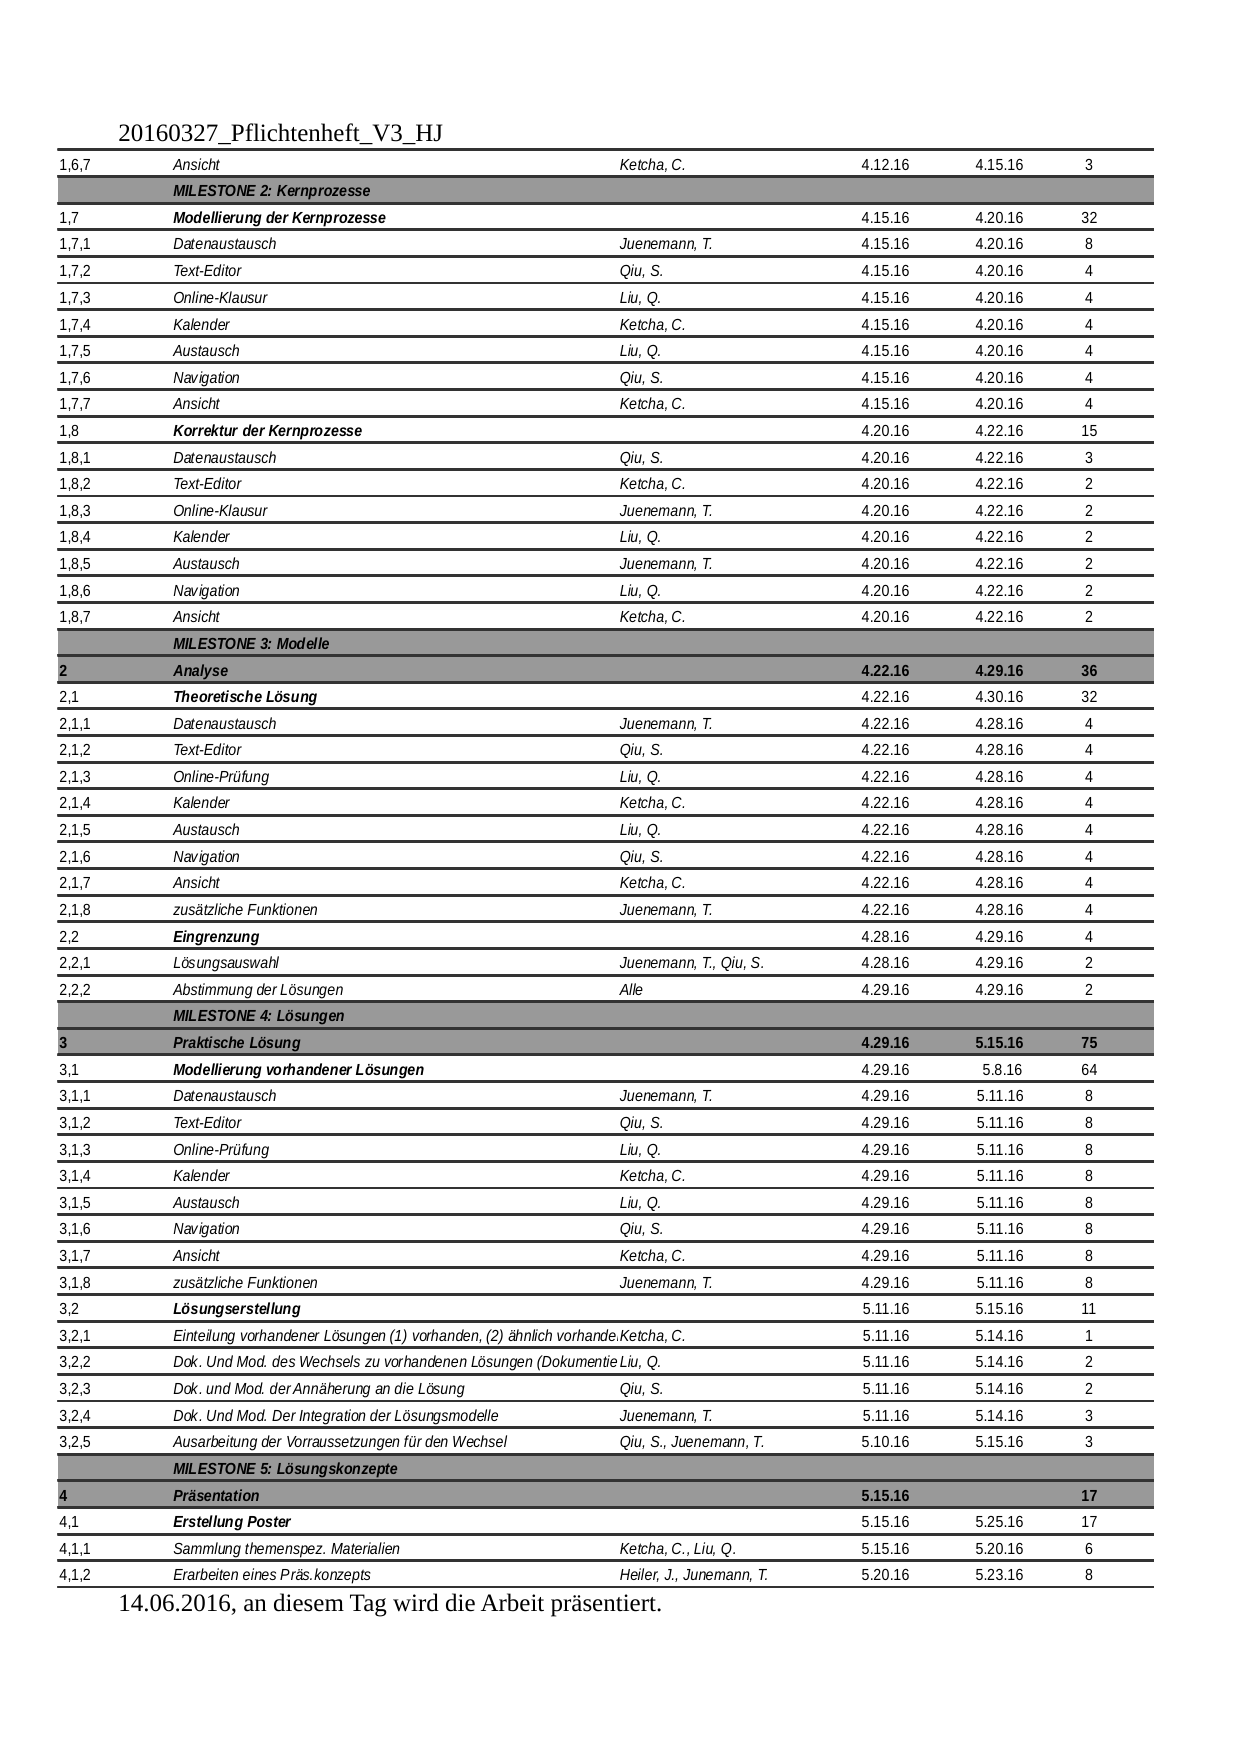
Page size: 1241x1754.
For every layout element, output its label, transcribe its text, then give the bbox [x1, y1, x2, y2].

text Es ist umfasst den Auftrag nicht, das aktuelle System zu verändern oder ein neues System zu entwerfen. Der Auftrag umfasst nicht die Herstellung von Software, eines Prototyps oder die technischen Aspekte der Umsetzung des Konzepts. Der Auftrag umfasst die Analyse der aktuellen Situation, Modelle von Möglichkeiten, die aktuelle Software ergonomischer und funktionaler zu machen und eine Präsentation der Analyse und Modelle. Bei der Durchführung des Projektes wird das Ergebnis einer Umfrage, die Teil des Projekts ist berücksichtigt. Das Projekt endet am 14.06.2016, an diesem Tag wird die Arbeit präsentiert. [118, 258, 1122, 282]
text Es ist umfasst den Auftrag nicht, das aktuelle System zu verändern oder ein neues System zu entwerfen. Der Auftrag umfasst nicht die Herstellung von Software, eines Prototyps oder die technischen Aspekte der Umsetzung des Konzepts. Der Auftrag umfasst die Analyse der aktuellen Situation, Modelle von Möglichkeiten, die aktuelle Software ergonomischer und funktionaler zu machen und eine Präsentation der Analyse und Modelle. Bei der Durchführung des Projektes wird das Ergebnis einer Umfrage, die Teil des Projekts ist berücksichtigt. Das Projekt endet am 14.06.2016, an diesem Tag wird die Arbeit präsentiert. [118, 1056, 1122, 1080]
text Es ist umfasst den Auftrag nicht, das aktuelle System zu verändern oder ein neues System zu entwerfen. Der Auftrag umfasst nicht die Herstellung von Software, eines Prototyps oder die technischen Aspekte der Umsetzung des Konzepts. Der Auftrag umfasst die Analyse der aktuellen Situation, Modelle von Möglichkeiten, die aktuelle Software ergonomischer und funktionaler zu machen und eine Präsentation der Analyse und Modelle. Bei der Durchführung des Projektes wird das Ergebnis einer Umfrage, die Teil des Projekts ist berücksichtigt. Das Projekt endet am 14.06.2016, an diesem Tag wird die Arbeit präsentiert. [118, 1536, 1122, 1559]
text Es ist umfasst den Auftrag nicht, das aktuelle System zu verändern oder ein neues System zu entwerfen. Der Auftrag umfasst nicht die Herstellung von Software, eines Prototyps oder die technischen Aspekte der Umsetzung des Konzepts. Der Auftrag umfasst die Analyse der aktuellen Situation, Modelle von Möglichkeiten, die aktuelle Software ergonomischer und funktionaler zu machen und eine Präsentation der Analyse und Modelle. Bei der Durchführung des Projektes wird das Ergebnis einer Umfrage, die Teil des Projekts ist berücksichtigt. Das Projekt endet am 14.06.2016, an diesem Tag wird die Arbeit präsentiert. [118, 1269, 1122, 1293]
text Es ist umfasst den Auftrag nicht, das aktuelle System zu verändern oder ein neues System zu entwerfen. Der Auftrag umfasst nicht die Herstellung von Software, eines Prototyps oder die technischen Aspekte der Umsetzung des Konzepts. Der Auftrag umfasst die Analyse der aktuellen Situation, Modelle von Möglichkeiten, die aktuelle Software ergonomischer und funktionaler zu machen und eine Präsentation der Analyse und Modelle. Bei der Durchführung des Projektes wird das Ergebnis einer Umfrage, die Teil des Projekts ist berücksichtigt. Das Projekt endet am 14.06.2016, an diesem Tag wird die Arbeit präsentiert. [118, 764, 1122, 787]
text Es ist umfasst den Auftrag nicht, das aktuelle System zu verändern oder ein neues System zu entwerfen. Der Auftrag umfasst nicht die Herstellung von Software, eines Prototyps oder die technischen Aspekte der Umsetzung des Konzepts. Der Auftrag umfasst die Analyse der aktuellen Situation, Modelle von Möglichkeiten, die aktuelle Software ergonomischer und funktionaler zu machen und eine Präsentation der Analyse und Modelle. Bei der Durchführung des Projektes wird das Ergebnis einer Umfrage, die Teil des Projekts ist berücksichtigt. Das Projekt endet am 14.06.2016, an diesem Tag wird die Arbeit präsentiert. [118, 1376, 1122, 1400]
text Es ist umfasst den Auftrag nicht, das aktuelle System zu verändern oder ein neues System zu entwerfen. Der Auftrag umfasst nicht die Herstellung von Software, eines Prototyps oder die technischen Aspekte der Umsetzung des Konzepts. Der Auftrag umfasst die Analyse der aktuellen Situation, Modelle von Möglichkeiten, die aktuelle Software ergonomischer und funktionaler zu machen und eine Präsentation der Analyse und Modelle. Bei der Durchführung des Projektes wird das Ergebnis einer Umfrage, die Teil des Projekts ist berücksichtigt. Das Projekt endet am 14.06.2016, an diesem Tag wird die Arbeit präsentiert. [118, 1429, 1122, 1453]
text Es ist umfasst den Auftrag nicht, das aktuelle System zu verändern oder ein neues System zu entwerfen. Der Auftrag umfasst nicht die Herstellung von Software, eines Prototyps oder die technischen Aspekte der Umsetzung des Konzepts. Der Auftrag umfasst die Analyse der aktuellen Situation, Modelle von Möglichkeiten, die aktuelle Software ergonomischer und funktionaler zu machen und eine Präsentation der Analyse und Modelle. Bei der Durchführung des Projektes wird das Ergebnis einer Umfrage, die Teil des Projekts ist berücksichtigt. Das Projekt endet am 14.06.2016, an diesem Tag wird die Arbeit präsentiert. [118, 444, 1122, 468]
text Es ist umfasst den Auftrag nicht, das aktuelle System zu verändern oder ein neues System zu entwerfen. Der Auftrag umfasst nicht die Herstellung von Software, eines Prototyps oder die technischen Aspekte der Umsetzung des Konzepts. Der Auftrag umfasst die Analyse der aktuellen Situation, Modelle von Möglichkeiten, die aktuelle Software ergonomischer und funktionaler zu machen und eine Präsentation der Analyse und Modelle. Bei der Durchführung des Projektes wird das Ergebnis einer Umfrage, die Teil des Projekts ist berücksichtigt. Das Projekt endet am 14.06.2016, an diesem Tag wird die Arbeit präsentiert. [118, 1243, 1122, 1266]
text Es ist umfasst den Auftrag nicht, das aktuelle System zu verändern oder ein neues System zu entwerfen. Der Auftrag umfasst nicht die Herstellung von Software, eines Prototyps oder die technischen Aspekte der Umsetzung des Konzepts. Der Auftrag umfasst die Analyse der aktuellen Situation, Modelle von Möglichkeiten, die aktuelle Software ergonomischer und funktionaler zu machen und eine Präsentation der Analyse und Modelle. Bei der Durchführung des Projektes wird das Ergebnis einer Umfrage, die Teil des Projekts ist berücksichtigt. Das Projekt endet am 14.06.2016, an diesem Tag wird die Arbeit präsentiert. [118, 790, 1122, 814]
text Es ist umfasst den Auftrag nicht, das aktuelle System zu verändern oder ein neues System zu entwerfen. Der Auftrag umfasst nicht die Herstellung von Software, eines Prototyps oder die technischen Aspekte der Umsetzung des Konzepts. Der Auftrag umfasst die Analyse der aktuellen Situation, Modelle von Möglichkeiten, die aktuelle Software ergonomischer und funktionaler zu machen und eine Präsentation der Analyse und Modelle. Bei der Durchführung des Projektes wird das Ergebnis einer Umfrage, die Teil des Projekts ist berücksichtigt. Das Projekt endet am 14.06.2016, an diesem Tag wird die Arbeit präsentiert. [118, 684, 1122, 707]
text Es ist umfasst den Auftrag nicht, das aktuelle System zu verändern oder ein neues System zu entwerfen. Der Auftrag umfasst nicht die Herstellung von Software, eines Prototyps oder die technischen Aspekte der Umsetzung des Konzepts. Der Auftrag umfasst die Analyse der aktuellen Situation, Modelle von Möglichkeiten, die aktuelle Software ergonomischer und funktionaler zu machen und eine Präsentation der Analyse und Modelle. Bei der Durchführung des Projektes wird das Ergebnis einer Umfrage, die Teil des Projekts ist berücksichtigt. Das Projekt endet am 14.06.2016, an diesem Tag wird die Arbeit präsentiert. [118, 524, 1122, 548]
text Es ist umfasst den Auftrag nicht, das aktuelle System zu verändern oder ein neues System zu entwerfen. Der Auftrag umfasst nicht die Herstellung von Software, eines Prototyps oder die technischen Aspekte der Umsetzung des Konzepts. Der Auftrag umfasst die Analyse der aktuellen Situation, Modelle von Möglichkeiten, die aktuelle Software ergonomischer und funktionaler zu machen und eine Präsentation der Analyse und Modelle. Bei der Durchführung des Projektes wird das Ergebnis einer Umfrage, die Teil des Projekts ist berücksichtigt. Das Projekt endet am 14.06.2016, an diesem Tag wird die Arbeit präsentiert. [118, 364, 1122, 388]
text Es ist umfasst den Auftrag nicht, das aktuelle System zu verändern oder ein neues System zu entwerfen. Der Auftrag umfasst nicht die Herstellung von Software, eines Prototyps oder die technischen Aspekte der Umsetzung des Konzepts. Der Auftrag umfasst die Analyse der aktuellen Situation, Modelle von Möglichkeiten, die aktuelle Software ergonomischer und funktionaler zu machen und eine Präsentation der Analyse und Modelle. Bei der Durchführung des Projektes wird das Ergebnis einer Umfrage, die Teil des Projekts ist berücksichtigt. Das Projekt endet am 14.06.2016, an diesem Tag wird die Arbeit präsentiert. [118, 205, 1122, 228]
text Es ist umfasst den Auftrag nicht, das aktuelle System zu verändern oder ein neues System zu entwerfen. Der Auftrag umfasst nicht die Herstellung von Software, eines Prototyps oder die technischen Aspekte der Umsetzung des Konzepts. Der Auftrag umfasst die Analyse der aktuellen Situation, Modelle von Möglichkeiten, die aktuelle Software ergonomischer und funktionaler zu machen und eine Präsentation der Analyse und Modelle. Bei der Durchführung des Projektes wird das Ergebnis einer Umfrage, die Teil des Projekts ist berücksichtigt. Das Projekt endet am 14.06.2016, an diesem Tag wird die Arbeit präsentiert. [118, 923, 1122, 947]
text Es ist umfasst den Auftrag nicht, das aktuelle System zu verändern oder ein neues System zu entwerfen. Der Auftrag umfasst nicht die Herstellung von Software, eines Prototyps oder die technischen Aspekte der Umsetzung des Konzepts. Der Auftrag umfasst die Analyse der aktuellen Situation, Modelle von Möglichkeiten, die aktuelle Software ergonomischer und funktionaler zu machen und eine Präsentation der Analyse und Modelle. Bei der Durchführung des Projektes wird das Ergebnis einer Umfrage, die Teil des Projekts ist berücksichtigt. Das Projekt endet am 14.06.2016, an diesem Tag wird die Arbeit präsentiert. [118, 391, 1122, 415]
text Es ist umfasst den Auftrag nicht, das aktuelle System zu verändern oder ein neues System zu entwerfen. Der Auftrag umfasst nicht die Herstellung von Software, eines Prototyps oder die technischen Aspekte der Umsetzung des Konzepts. Der Auftrag umfasst die Analyse der aktuellen Situation, Modelle von Möglichkeiten, die aktuelle Software ergonomischer und funktionaler zu machen und eine Präsentation der Analyse und Modelle. Bei der Durchführung des Projektes wird das Ergebnis einer Umfrage, die Teil des Projekts ist berücksichtigt. Das Projekt endet am 14.06.2016, an diesem Tag wird die Arbeit präsentiert. [118, 577, 1122, 601]
text Es ist umfasst den Auftrag nicht, das aktuelle System zu verändern oder ein neues System zu entwerfen. Der Auftrag umfasst nicht die Herstellung von Software, eines Prototyps oder die technischen Aspekte der Umsetzung des Konzepts. Der Auftrag umfasst die Analyse der aktuellen Situation, Modelle von Möglichkeiten, die aktuelle Software ergonomischer und funktionaler zu machen und eine Präsentation der Analyse und Modelle. Bei der Durchführung des Projektes wird das Ergebnis einer Umfrage, die Teil des Projekts ist berücksichtigt. Das Projekt endet am 14.06.2016, an diesem Tag wird die Arbeit präsentiert. [118, 1110, 1122, 1133]
text Es ist umfasst den Auftrag nicht, das aktuelle System zu verändern oder ein neues System zu entwerfen. Der Auftrag umfasst nicht die Herstellung von Software, eines Prototyps oder die technischen Aspekte der Umsetzung des Konzepts. Der Auftrag umfasst die Analyse der aktuellen Situation, Modelle von Möglichkeiten, die aktuelle Software ergonomischer und funktionaler zu machen und eine Präsentation der Analyse und Modelle. Bei der Durchführung des Projektes wird das Ergebnis einer Umfrage, die Teil des Projekts ist berücksichtigt. Das Projekt endet am 14.06.2016, an diesem Tag wird die Arbeit präsentiert. [118, 497, 1122, 521]
text Es ist umfasst den Auftrag nicht, das aktuelle System zu verändern oder ein neues System zu entwerfen. Der Auftrag umfasst nicht die Herstellung von Software, eines Prototyps oder die technischen Aspekte der Umsetzung des Konzepts. Der Auftrag umfasst die Analyse der aktuellen Situation, Modelle von Möglichkeiten, die aktuelle Software ergonomischer und funktionaler zu machen und eine Präsentation der Analyse und Modelle. Bei der Durchführung des Projektes wird das Ergebnis einer Umfrage, die Teil des Projekts ist berücksichtigt. Das Projekt endet am 14.06.2016, an diesem Tag wird die Arbeit präsentiert. [118, 1216, 1122, 1240]
text Es ist umfasst den Auftrag nicht, das aktuelle System zu verändern oder ein neues System zu entwerfen. Der Auftrag umfasst nicht die Herstellung von Software, eines Prototyps oder die technischen Aspekte der Umsetzung des Konzepts. Der Auftrag umfasst die Analyse der aktuellen Situation, Modelle von Möglichkeiten, die aktuelle Software ergonomischer und funktionaler zu machen und eine Präsentation der Analyse und Modelle. Bei der Durchführung des Projektes wird das Ergebnis einer Umfrage, die Teil des Projekts ist berücksichtigt. Das Projekt endet am 14.06.2016, an diesem Tag wird die Arbeit präsentiert. [118, 604, 1122, 628]
text Es ist umfasst den Auftrag nicht, das aktuelle System zu verändern oder ein neues System zu entwerfen. Der Auftrag umfasst nicht die Herstellung von Software, eines Prototyps oder die technischen Aspekte der Umsetzung des Konzepts. Der Auftrag umfasst die Analyse der aktuellen Situation, Modelle von Möglichkeiten, die aktuelle Software ergonomischer und funktionaler zu machen und eine Präsentation der Analyse und Modelle. Bei der Durchführung des Projektes wird das Ergebnis einer Umfrage, die Teil des Projekts ist berücksichtigt. Das Projekt endet am 14.06.2016, an diesem Tag wird die Arbeit präsentiert. [118, 338, 1122, 361]
text Es ist umfasst den Auftrag nicht, das aktuelle System zu verändern oder ein neues System zu entwerfen. Der Auftrag umfasst nicht die Herstellung von Software, eines Prototyps oder die technischen Aspekte der Umsetzung des Konzepts. Der Auftrag umfasst die Analyse der aktuellen Situation, Modelle von Möglichkeiten, die aktuelle Software ergonomischer und funktionaler zu machen und eine Präsentation der Analyse und Modelle. Bei der Durchführung des Projektes wird das Ergebnis einer Umfrage, die Teil des Projekts ist berücksichtigt. Das Projekt endet am 14.06.2016, an diesem Tag wird die Arbeit präsentiert. [118, 1136, 1122, 1160]
text Es ist umfasst den Auftrag nicht, das aktuelle System zu verändern oder ein neues System zu entwerfen. Der Auftrag umfasst nicht die Herstellung von Software, eines Prototyps oder die technischen Aspekte der Umsetzung des Konzepts. Der Auftrag umfasst die Analyse der aktuellen Situation, Modelle von Möglichkeiten, die aktuelle Software ergonomischer und funktionaler zu machen und eine Präsentation der Analyse und Modelle. Bei der Durchführung des Projektes wird das Ergebnis einer Umfrage, die Teil des Projekts ist berücksichtigt. Das Projekt endet am 14.06.2016, an diesem Tag wird die Arbeit präsentiert. [118, 1562, 1122, 1586]
text Es ist umfasst den Auftrag nicht, das aktuelle System zu verändern oder ein neues System zu entwerfen. Der Auftrag umfasst nicht die Herstellung von Software, eines Prototyps oder die technischen Aspekte der Umsetzung des Konzepts. Der Auftrag umfasst die Analyse der aktuellen Situation, Modelle von Möglichkeiten, die aktuelle Software ergonomischer und funktionaler zu machen und eine Präsentation der Analyse und Modelle. Bei der Durchführung des Projektes wird das Ergebnis einer Umfrage, die Teil des Projekts ist berücksichtigt. Das Projekt endet am 14.06.2016, an diesem Tag wird die Arbeit präsentiert. [118, 1083, 1122, 1107]
text Es ist umfasst den Auftrag nicht, das aktuelle System zu verändern oder ein neues System zu entwerfen. Der Auftrag umfasst nicht die Herstellung von Software, eines Prototyps oder die technischen Aspekte der Umsetzung des Konzepts. Der Auftrag umfasst die Analyse der aktuellen Situation, Modelle von Möglichkeiten, die aktuelle Software ergonomischer und funktionaler zu machen und eine Präsentation der Analyse und Modelle. Bei der Durchführung des Projektes wird das Ergebnis einer Umfrage, die Teil des Projekts ist berücksichtigt. Das Projekt endet am 14.06.2016, an diesem Tag wird die Arbeit präsentiert. [118, 737, 1122, 761]
text Es ist umfasst den Auftrag nicht, das aktuelle System zu verändern oder ein neues System zu entwerfen. Der Auftrag umfasst nicht die Herstellung von Software, eines Prototyps oder die technischen Aspekte der Umsetzung des Konzepts. Der Auftrag umfasst die Analyse der aktuellen Situation, Modelle von Möglichkeiten, die aktuelle Software ergonomischer und funktionaler zu machen und eine Präsentation der Analyse und Modelle. Bei der Durchführung des Projektes wird das Ergebnis einer Umfrage, die Teil des Projekts ist berücksichtigt. Das Projekt endet am 14.06.2016, an diesem Tag wird die Arbeit präsentiert. [118, 870, 1122, 894]
text Es ist umfasst den Auftrag nicht, das aktuelle System zu verändern oder ein neues System zu entwerfen. Der Auftrag umfasst nicht die Herstellung von Software, eines Prototyps oder die technischen Aspekte der Umsetzung des Konzepts. Der Auftrag umfasst die Analyse der aktuellen Situation, Modelle von Möglichkeiten, die aktuelle Software ergonomischer und funktionaler zu machen und eine Präsentation der Analyse und Modelle. Bei der Durchführung des Projektes wird das Ergebnis einer Umfrage, die Teil des Projekts ist berücksichtigt. Das Projekt endet am 14.06.2016, an diesem Tag wird die Arbeit präsentiert. [118, 1189, 1122, 1213]
text Es ist umfasst den Auftrag nicht, das aktuelle System zu verändern oder ein neues System zu entwerfen. Der Auftrag umfasst nicht die Herstellung von Software, eines Prototyps oder die technischen Aspekte der Umsetzung des Konzepts. Der Auftrag umfasst die Analyse der aktuellen Situation, Modelle von Möglichkeiten, die aktuelle Software ergonomischer und funktionaler zu machen und eine Präsentation der Analyse und Modelle. Bei der Durchführung des Projektes wird das Ergebnis einer Umfrage, die Teil des Projekts ist berücksichtigt. Das Projekt endet am 14.06.2016, an diesem Tag wird die Arbeit präsentiert. [118, 471, 1122, 495]
text Es ist umfasst den Auftrag nicht, das aktuelle System zu verändern oder ein neues System zu entwerfen. Der Auftrag umfasst nicht die Herstellung von Software, eines Prototyps oder die technischen Aspekte der Umsetzung des Konzepts. Der Auftrag umfasst die Analyse der aktuellen Situation, Modelle von Möglichkeiten, die aktuelle Software ergonomischer und funktionaler zu machen und eine Präsentation der Analyse und Modelle. Bei der Durchführung des Projektes wird das Ergebnis einer Umfrage, die Teil des Projekts ist berücksichtigt. Das Projekt endet am 14.06.2016, an diesem Tag wird die Arbeit präsentiert. [118, 231, 1122, 255]
text Es ist umfasst den Auftrag nicht, das aktuelle System zu verändern oder ein neues System zu entwerfen. Der Auftrag umfasst nicht die Herstellung von Software, eines Prototyps oder die technischen Aspekte der Umsetzung des Konzepts. Der Auftrag umfasst die Analyse der aktuellen Situation, Modelle von Möglichkeiten, die aktuelle Software ergonomischer und funktionaler zu machen und eine Präsentation der Analyse und Modelle. Bei der Durchführung des Projektes wird das Ergebnis einer Umfrage, die Teil des Projekts ist berücksichtigt. Das Projekt endet am 14.06.2016, an diesem Tag wird die Arbeit präsentiert. [118, 1402, 1122, 1426]
text Es ist umfasst den Auftrag nicht, das aktuelle System zu verändern oder ein neues System zu entwerfen. Der Auftrag umfasst nicht die Herstellung von Software, eines Prototyps oder die technischen Aspekte der Umsetzung des Konzepts. Der Auftrag umfasst die Analyse der aktuellen Situation, Modelle von Möglichkeiten, die aktuelle Software ergonomischer und funktionaler zu machen und eine Präsentation der Analyse und Modelle. Bei der Durchführung des Projektes wird das Ergebnis einer Umfrage, die Teil des Projekts ist berücksichtigt. Das Projekt endet am 14.06.2016, an diesem Tag wird die Arbeit präsentiert. [118, 1509, 1122, 1533]
text Es ist umfasst den Auftrag nicht, das aktuelle System zu verändern oder ein neues System zu entwerfen. Der Auftrag umfasst nicht die Herstellung von Software, eines Prototyps oder die technischen Aspekte der Umsetzung des Konzepts. Der Auftrag umfasst die Analyse der aktuellen Situation, Modelle von Möglichkeiten, die aktuelle Software ergonomischer und funktionaler zu machen und eine Präsentation der Analyse und Modelle. Bei der Durchführung des Projektes wird das Ergebnis einer Umfrage, die Teil des Projekts ist berücksichtigt. Das Projekt endet am 14.06.2016, an diesem Tag wird die Arbeit präsentiert. [118, 418, 1122, 441]
text Es ist umfasst den Auftrag nicht, das aktuelle System zu verändern oder ein neues System zu entwerfen. Der Auftrag umfasst nicht die Herstellung von Software, eines Prototyps oder die technischen Aspekte der Umsetzung des Konzepts. Der Auftrag umfasst die Analyse der aktuellen Situation, Modelle von Möglichkeiten, die aktuelle Software ergonomischer und funktionaler zu machen und eine Präsentation der Analyse und Modelle. Bei der Durchführung des Projektes wird das Ergebnis einer Umfrage, die Teil des Projekts ist berücksichtigt. Das Projekt endet am 14.06.2016, an diesem Tag wird die Arbeit präsentiert. [118, 950, 1122, 974]
text Es ist umfasst den Auftrag nicht, das aktuelle System zu verändern oder ein neues System zu entwerfen. Der Auftrag umfasst nicht die Herstellung von Software, eines Prototyps oder die technischen Aspekte der Umsetzung des Konzepts. Der Auftrag umfasst die Analyse der aktuellen Situation, Modelle von Möglichkeiten, die aktuelle Software ergonomischer und funktionaler zu machen und eine Präsentation der Analyse und Modelle. Bei der Durchführung des Projektes wird das Ergebnis einer Umfrage, die Teil des Projekts ist berücksichtigt. Das Projekt endet am 14.06.2016, an diesem Tag wird die Arbeit präsentiert. [118, 551, 1122, 574]
text Es ist umfasst den Auftrag nicht, das aktuelle System zu verändern oder ein neues System zu entwerfen. Der Auftrag umfasst nicht die Herstellung von Software, eines Prototyps oder die technischen Aspekte der Umsetzung des Konzepts. Der Auftrag umfasst die Analyse der aktuellen Situation, Modelle von Möglichkeiten, die aktuelle Software ergonomischer und funktionaler zu machen und eine Präsentation der Analyse und Modelle. Bei der Durchführung des Projektes wird das Ergebnis einer Umfrage, die Teil des Projekts ist berücksichtigt. Das Projekt endet am 14.06.2016, an diesem Tag wird die Arbeit präsentiert. [118, 977, 1122, 1000]
text Es ist umfasst den Auftrag nicht, das aktuelle System zu verändern oder ein neues System zu entwerfen. Der Auftrag umfasst nicht die Herstellung von Software, eines Prototyps oder die technischen Aspekte der Umsetzung des Konzepts. Der Auftrag umfasst die Analyse der aktuellen Situation, Modelle von Möglichkeiten, die aktuelle Software ergonomischer und funktionaler zu machen und eine Präsentation der Analyse und Modelle. Bei der Durchführung des Projektes wird das Ergebnis einer Umfrage, die Teil des Projekts ist berücksichtigt. Das Projekt endet am 14.06.2016, an diesem Tag wird die Arbeit präsentiert. [118, 1588, 1122, 1617]
text Es ist umfasst den Auftrag nicht, das aktuelle System zu verändern oder ein neues System zu entwerfen. Der Auftrag umfasst nicht die Herstellung von Software, eines Prototyps oder die technischen Aspekte der Umsetzung des Konzepts. Der Auftrag umfasst die Analyse der aktuellen Situation, Modelle von Möglichkeiten, die aktuelle Software ergonomischer und funktionaler zu machen und eine Präsentation der Analyse und Modelle. Bei der Durchführung des Projektes wird das Ergebnis einer Umfrage, die Teil des Projekts ist berücksichtigt. Das Projekt endet am 14.06.2016, an diesem Tag wird die Arbeit präsentiert. [118, 1296, 1122, 1320]
text Es ist umfasst den Auftrag nicht, das aktuelle System zu verändern oder ein neues System zu entwerfen. Der Auftrag umfasst nicht die Herstellung von Software, eines Prototyps oder die technischen Aspekte der Umsetzung des Konzepts. Der Auftrag umfasst die Analyse der aktuellen Situation, Modelle von Möglichkeiten, die aktuelle Software ergonomischer und funktionaler zu machen und eine Präsentation der Analyse und Modelle. Bei der Durchführung des Projektes wird das Ergebnis einer Umfrage, die Teil des Projekts ist berücksichtigt. Das Projekt endet am 14.06.2016, an diesem Tag wird die Arbeit präsentiert. [118, 1323, 1122, 1346]
text Es ist umfasst den Auftrag nicht, das aktuelle System zu verändern oder ein neues System zu entwerfen. Der Auftrag umfasst nicht die Herstellung von Software, eines Prototyps oder die technischen Aspekte der Umsetzung des Konzepts. Der Auftrag umfasst die Analyse der aktuellen Situation, Modelle von Möglichkeiten, die aktuelle Software ergonomischer und funktionaler zu machen und eine Präsentation der Analyse und Modelle. Bei der Durchführung des Projektes wird das Ergebnis einer Umfrage, die Teil des Projekts ist berücksichtigt. Das Projekt endet am 14.06.2016, an diesem Tag wird die Arbeit präsentiert. [118, 843, 1122, 867]
text Es ist umfasst den Auftrag nicht, das aktuelle System zu verändern oder ein neues System zu entwerfen. Der Auftrag umfasst nicht die Herstellung von Software, eines Prototyps oder die technischen Aspekte der Umsetzung des Konzepts. Der Auftrag umfasst die Analyse der aktuellen Situation, Modelle von Möglichkeiten, die aktuelle Software ergonomischer und funktionaler zu machen und eine Präsentation der Analyse und Modelle. Bei der Durchführung des Projektes wird das Ergebnis einer Umfrage, die Teil des Projekts ist berücksichtigt. Das Projekt endet am 14.06.2016, an diesem Tag wird die Arbeit präsentiert. [118, 817, 1122, 840]
text Es ist umfasst den Auftrag nicht, das aktuelle System zu verändern oder ein neues System zu entwerfen. Der Auftrag umfasst nicht die Herstellung von Software, eines Prototyps oder die technischen Aspekte der Umsetzung des Konzepts. Der Auftrag umfasst die Analyse der aktuellen Situation, Modelle von Möglichkeiten, die aktuelle Software ergonomischer und funktionaler zu machen und eine Präsentation der Analyse und Modelle. Bei der Durchführung des Projektes wird das Ergebnis einer Umfrage, die Teil des Projekts ist berücksichtigt. Das Projekt endet am 14.06.2016, an diesem Tag wird die Arbeit präsentiert. [118, 1163, 1122, 1187]
text Es ist umfasst den Auftrag nicht, das aktuelle System zu verändern oder ein neues System zu entwerfen. Der Auftrag umfasst nicht die Herstellung von Software, eines Prototyps oder die technischen Aspekte der Umsetzung des Konzepts. Der Auftrag umfasst die Analyse der aktuellen Situation, Modelle von Möglichkeiten, die aktuelle Software ergonomischer und funktionaler zu machen und eine Präsentation der Analyse und Modelle. Bei der Durchführung des Projektes wird das Ergebnis einer Umfrage, die Teil des Projekts ist berücksichtigt. Das Projekt endet am 14.06.2016, an diesem Tag wird die Arbeit präsentiert. [118, 284, 1122, 308]
text Es ist umfasst den Auftrag nicht, das aktuelle System zu verändern oder ein neues System zu entwerfen. Der Auftrag umfasst nicht die Herstellung von Software, eines Prototyps oder die technischen Aspekte der Umsetzung des Konzepts. Der Auftrag umfasst die Analyse der aktuellen Situation, Modelle von Möglichkeiten, die aktuelle Software ergonomischer und funktionaler zu machen und eine Präsentation der Analyse und Modelle. Bei der Durchführung des Projektes wird das Ergebnis einer Umfrage, die Teil des Projekts ist berücksichtigt. Das Projekt endet am 14.06.2016, an diesem Tag wird die Arbeit präsentiert. [118, 1349, 1122, 1373]
text Es ist umfasst den Auftrag nicht, das aktuelle System zu verändern oder ein neues System zu entwerfen. Der Auftrag umfasst nicht die Herstellung von Software, eines Prototyps oder die technischen Aspekte der Umsetzung des Konzepts. Der Auftrag umfasst die Analyse der aktuellen Situation, Modelle von Möglichkeiten, die aktuelle Software ergonomischer und funktionaler zu machen und eine Präsentation der Analyse und Modelle. Bei der Durchführung des Projektes wird das Ergebnis einer Umfrage, die Teil des Projekts ist berücksichtigt. Das Projekt endet am 14.06.2016, an diesem Tag wird die Arbeit präsentiert. [118, 710, 1122, 734]
text Es ist umfasst den Auftrag nicht, das aktuelle System zu verändern oder ein neues System zu entwerfen. Der Auftrag umfasst nicht die Herstellung von Software, eines Prototyps oder die technischen Aspekte der Umsetzung des Konzepts. Der Auftrag umfasst die Analyse der aktuellen Situation, Modelle von Möglichkeiten, die aktuelle Software ergonomischer und funktionaler zu machen und eine Präsentation der Analyse und Modelle. Bei der Durchführung des Projektes wird das Ergebnis einer Umfrage, die Teil des Projekts ist berücksichtigt. Das Projekt endet am 14.06.2016, an diesem Tag wird die Arbeit präsentiert. [118, 311, 1122, 335]
text Es ist umfasst den Auftrag nicht, das aktuelle System zu verändern oder ein neues System zu entwerfen. Der Auftrag umfasst nicht die Herstellung von Software, eines Prototyps oder die technischen Aspekte der Umsetzung des Konzepts. Der Auftrag umfasst die Analyse der aktuellen Situation, Modelle von Möglichkeiten, die aktuelle Software ergonomischer und funktionaler zu machen und eine Präsentation der Analyse und Modelle. Bei der Durchführung des Projektes wird das Ergebnis einer Umfrage, die Teil des Projekts ist berücksichtigt. Das Projekt endet am 14.06.2016, an diesem Tag wird die Arbeit präsentiert. [118, 897, 1122, 920]
